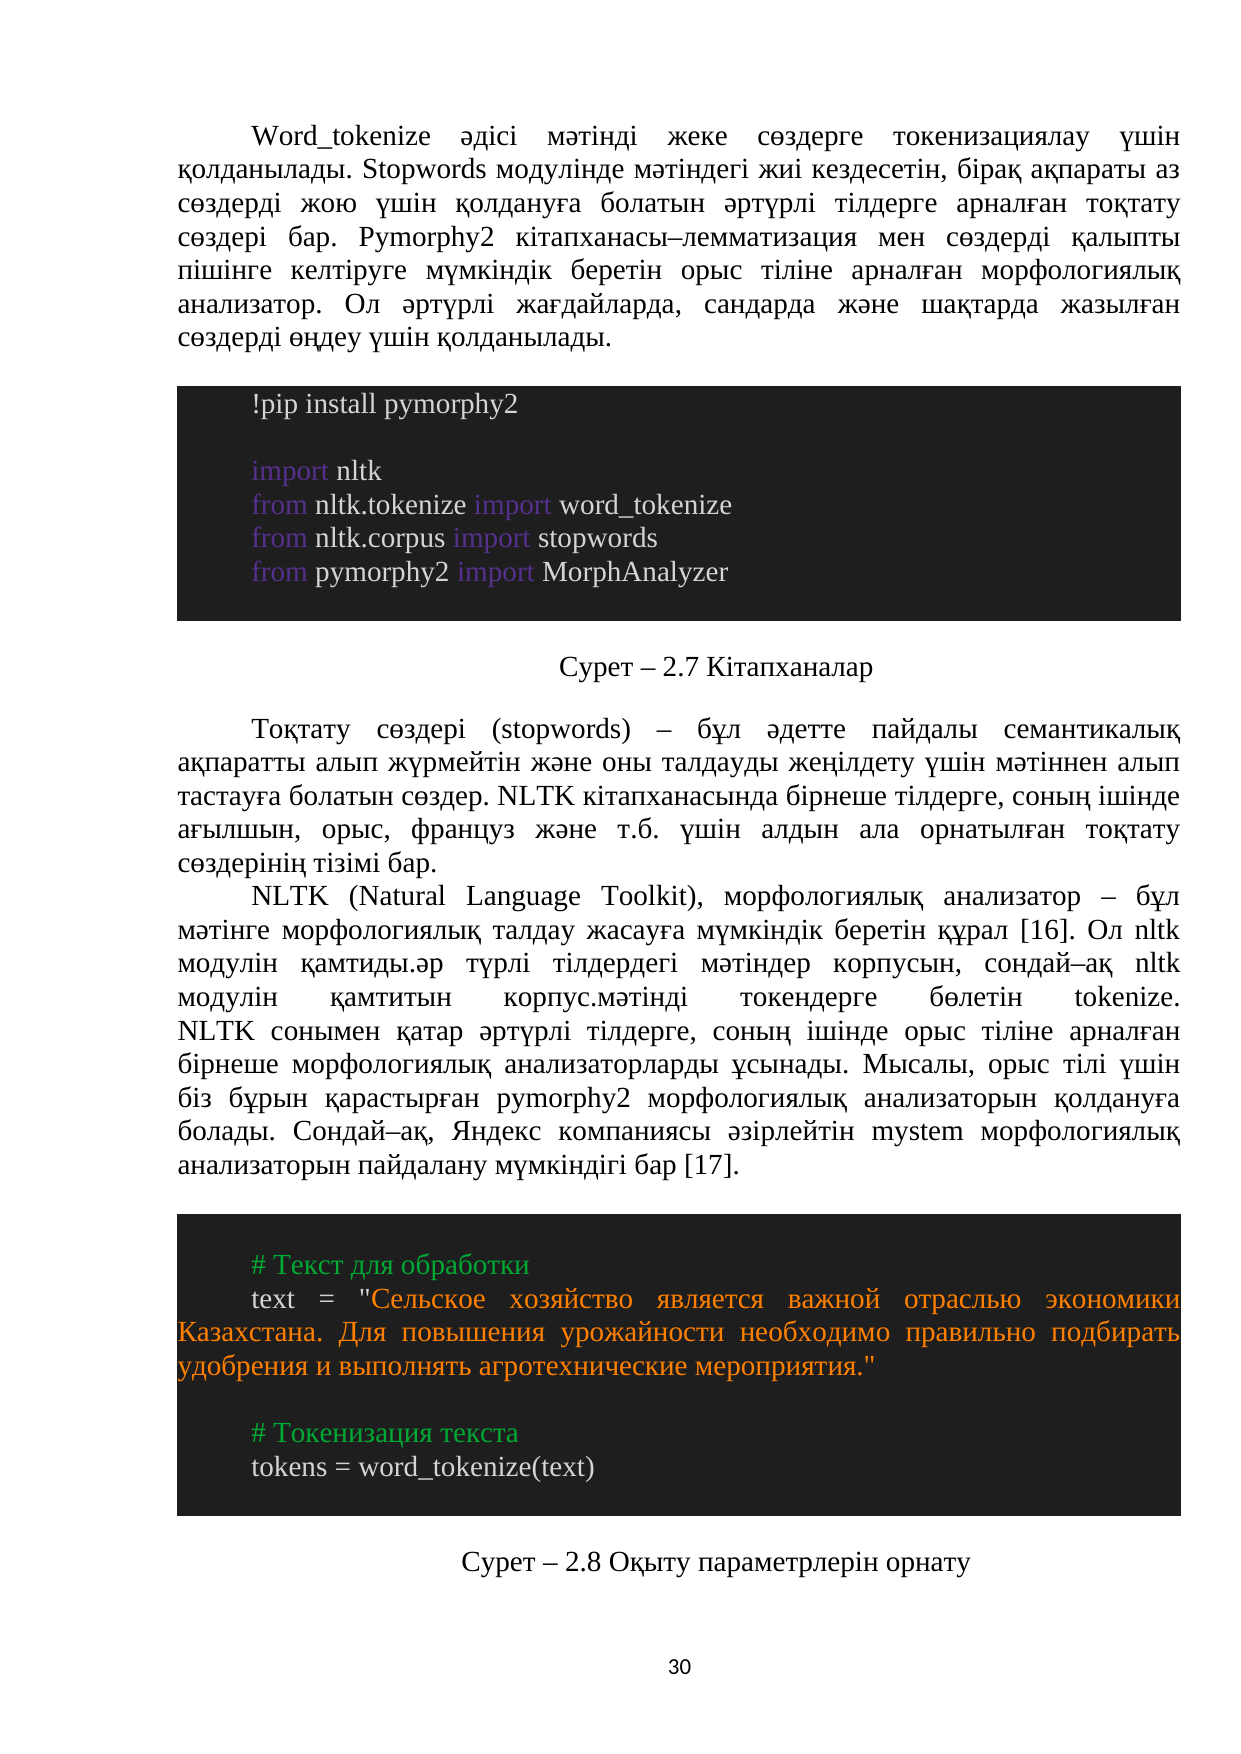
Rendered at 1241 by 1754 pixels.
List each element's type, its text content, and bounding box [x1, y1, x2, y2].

text !pip install pymorphy2 [177, 386, 1181, 420]
text Сурет – 2.7 Кітапханалар [177, 649, 1181, 683]
text tokens = word_tokenize(text) [177, 1449, 1181, 1482]
text text = "Сельское хозяйство является важной отраслью экономики Казахстана. Для повышения урожайности необходимо правильно подбирать удобрения и выполнять агротехнические мероприятия." [177, 1281, 1181, 1382]
text from nltk.tokenize import word_tokenize [177, 487, 1181, 521]
text # Токенизация текста [177, 1415, 1181, 1449]
text # Текст для обработки [177, 1247, 1181, 1281]
text from nltk.corpus import stopwords [177, 521, 1181, 554]
text Тоқтату сөздері (stopwords) – бұл әдетте пайдалы семантикалық ақпаратты алып жүрмейтін және оны талдауды жеңілдету үшін мәтіннен алып тастауға болатын сөздер. NLTK кітапханасында бірнеше тілдерге, соның ішінде ағылшын, орыс, француз және т.б. үшін алдын ала орнатылған тоқтату сөздерінің тізімі бар. [177, 711, 1181, 878]
text NLTK (Natural Language Toolkit), морфологиялық анализатор – бұл мәтінге морфологиялық талдау жасауға мүмкіндік беретін құрал [16]. Ол nltk модулін қамтиды.әр түрлі тілдердегі мәтіндер корпусын, сондай–ақ nltk модулін қамтитын корпус.мәтінді токендерге бөлетін tokenize. NLTK сонымен қатар әртүрлі тілдерге, соның ішінде орыс тіліне арналған бірнеше морфологиялық анализаторларды ұсынады. Мысалы, орыс тілі үшін біз бұрын қарастырған pymorphy2 морфологиялық анализаторын қолдануға болады. Сондай–ақ, Яндекс компаниясы әзірлейтін mystem морфологиялық анализаторын пайдалану мүмкіндігі бар [17]. [177, 878, 1181, 1180]
subtitle Word_tokenize әдісі мәтінді жеке сөздерге токенизациялау үшін қолданылады. Stopwords модулінде мәтіндегі жиі кездесетін, бірақ ақпараты аз сөздерді жою үшін қолдануға болатын әртүрлі тілдерге арналған тоқтату сөздері бар. Pymorphy2 кітапханасы–лемматизация мен сөздерді қалыпты пішінге келтіруге мүмкіндік беретін орыс тіліне арналған морфологиялық анализатор. Ол әртүрлі жағдайларда, сандарда және шақтарда жазылған сөздерді өңдеу үшін қолданылады. [177, 118, 1181, 353]
text from pymorphy2 import MorphAnalyzer [177, 554, 1181, 588]
text import nltk [177, 453, 1181, 487]
text Сурет – 2.8 Оқыту параметрлерін орнату [177, 1544, 1181, 1577]
